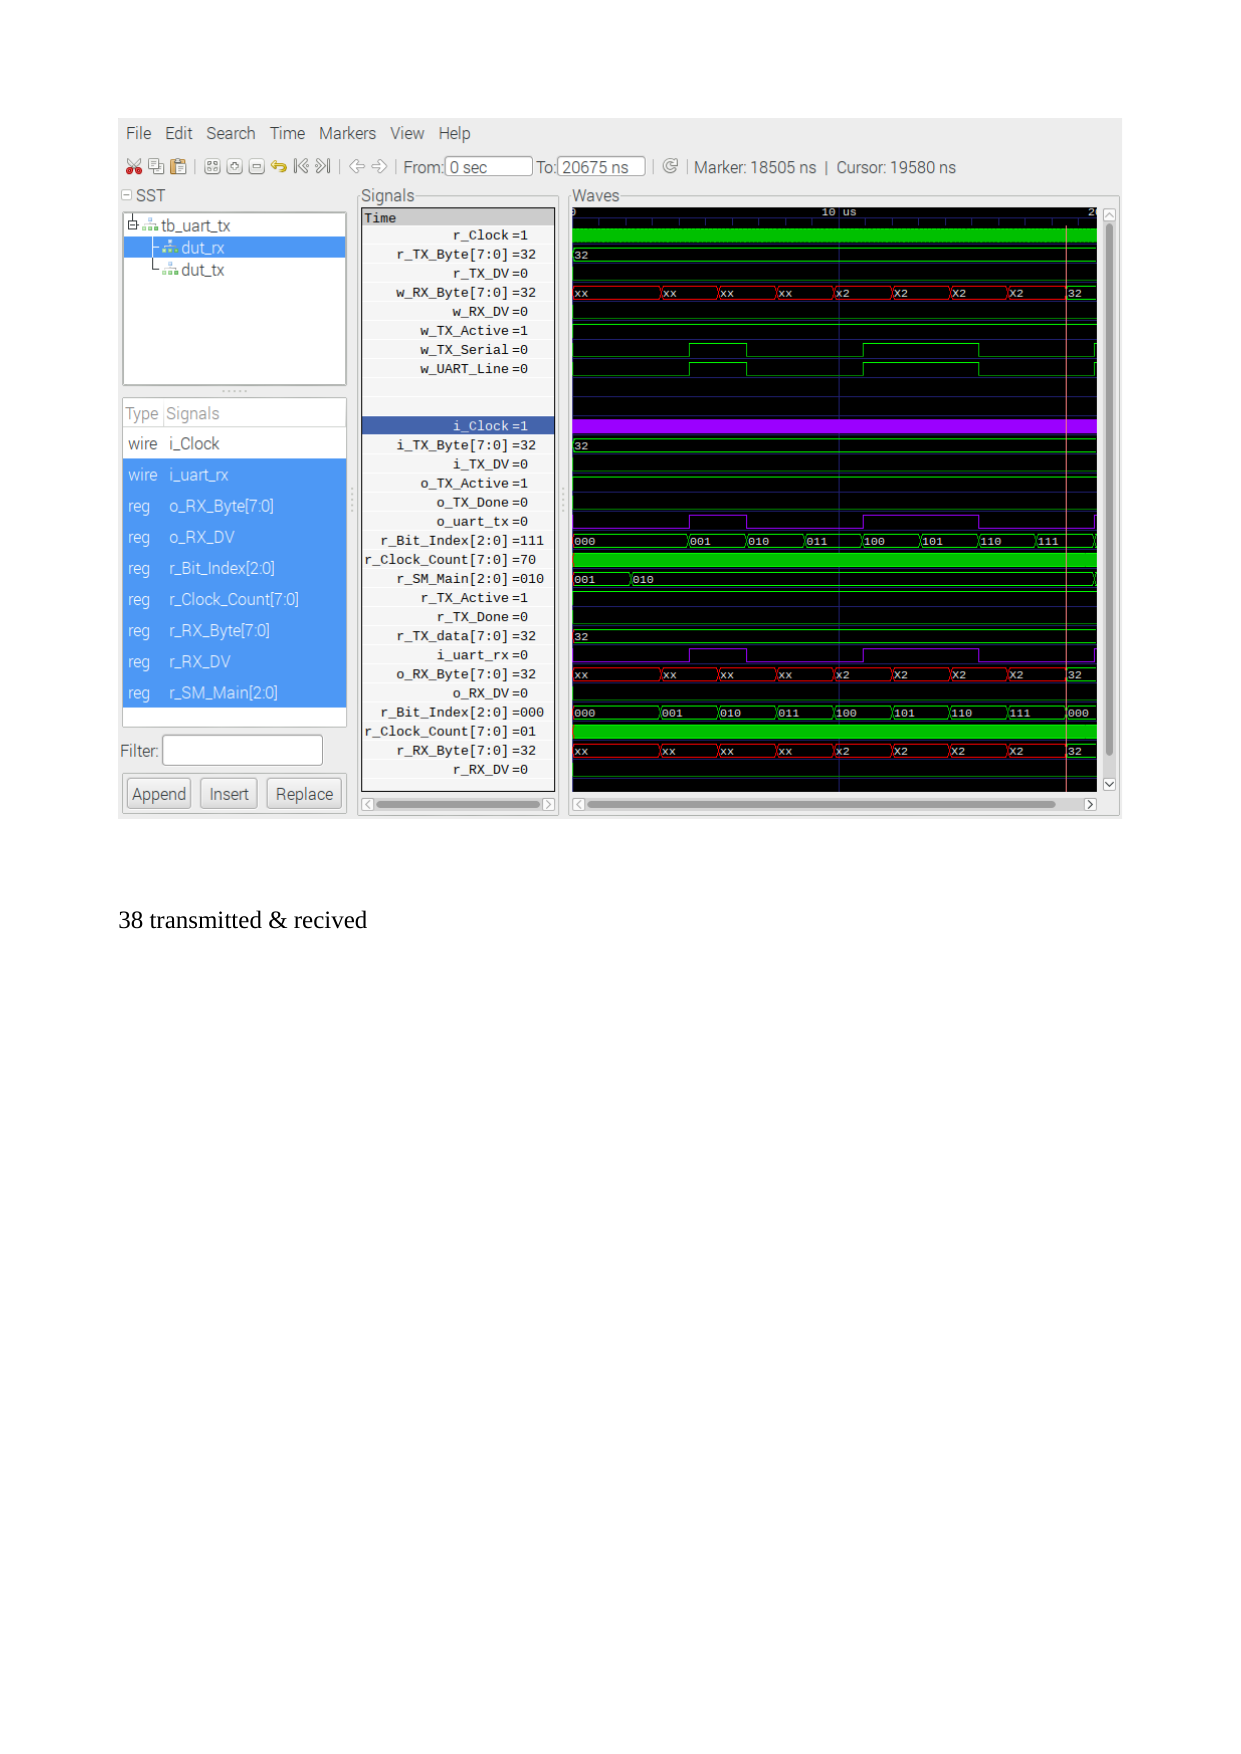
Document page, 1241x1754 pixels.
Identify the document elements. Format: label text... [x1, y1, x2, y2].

picture [118, 118, 1123, 819]
text 38 transmitted & recived [118, 905, 1122, 934]
